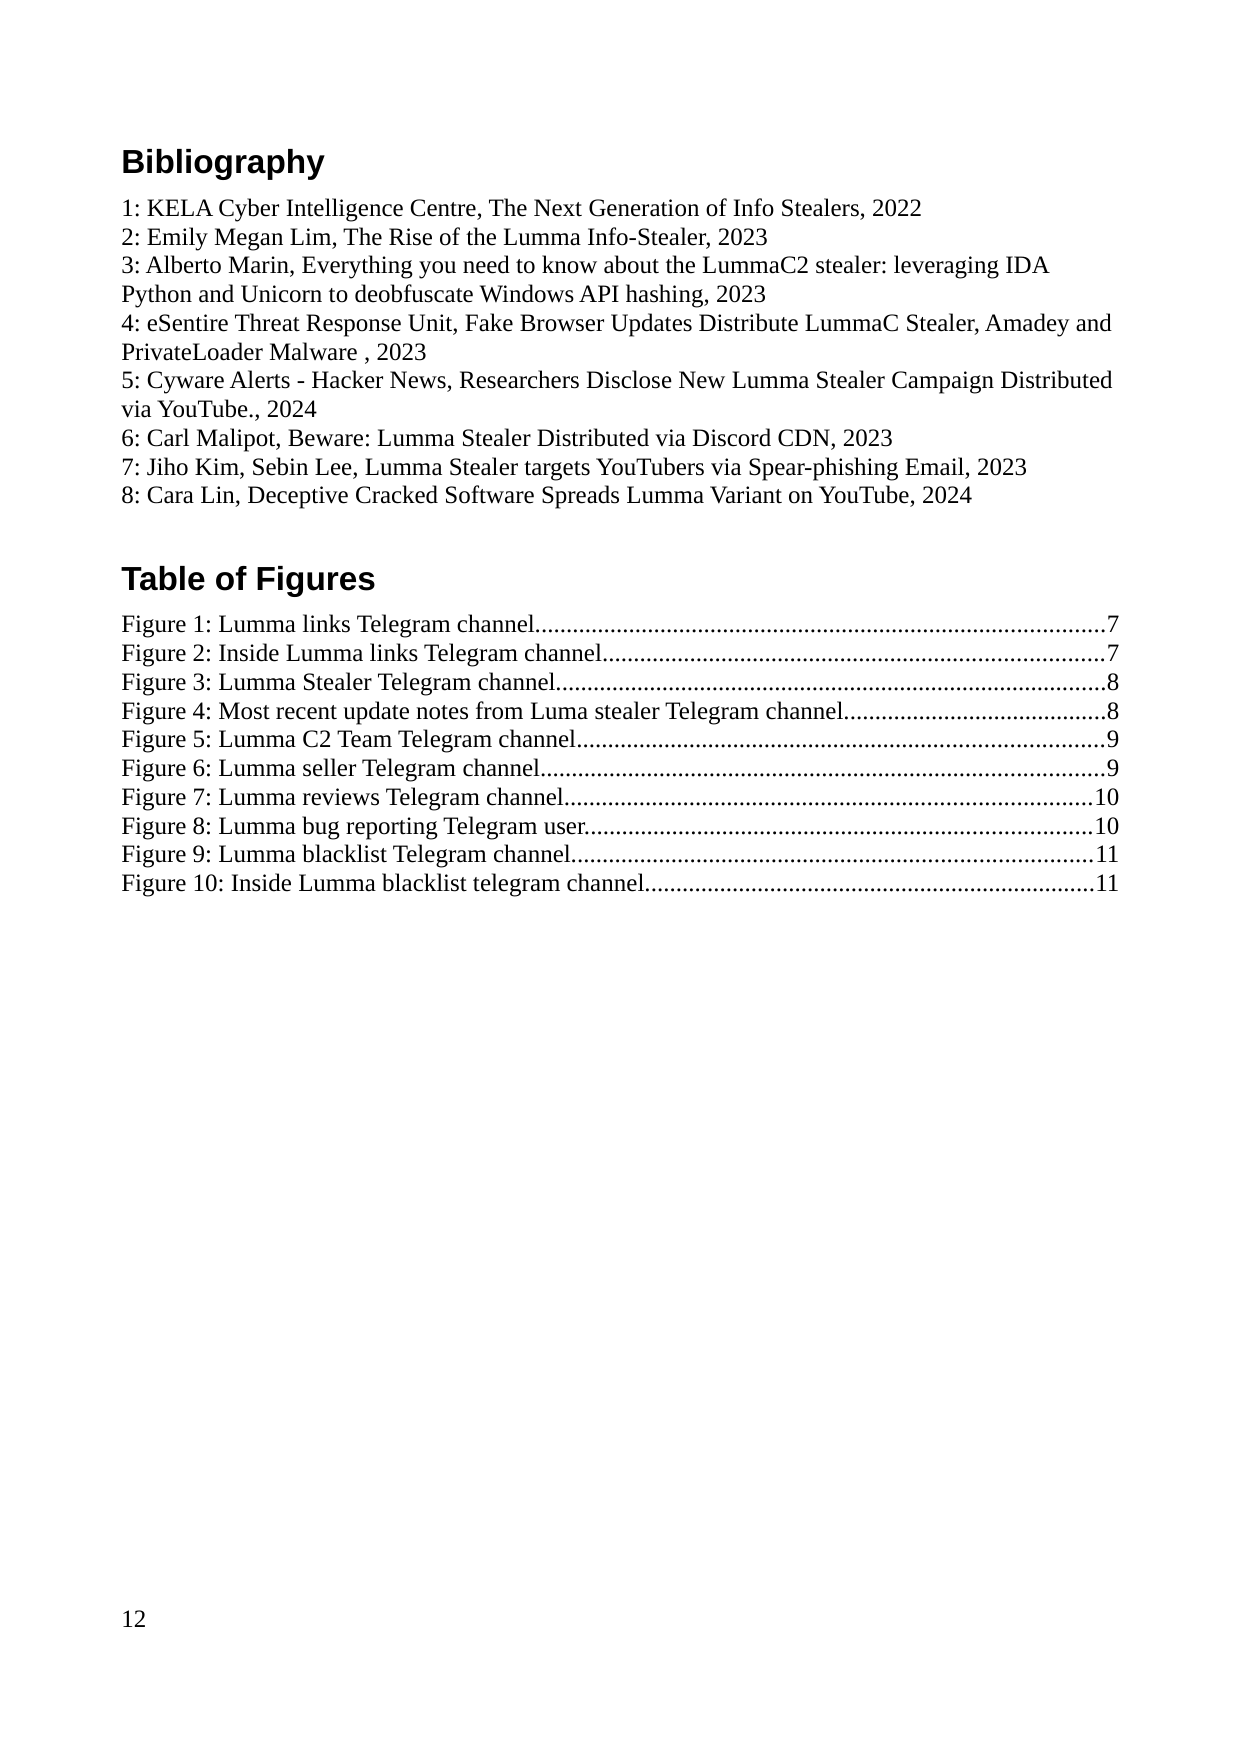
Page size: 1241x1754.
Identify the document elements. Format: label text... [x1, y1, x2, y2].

text Figure 8: Lumma bug reporting Telegram user. 10 [121, 811, 1119, 839]
text 1: KELA Cyber Intelligence Centre, The Next Generation of Info Stealers, 2022 [121, 193, 1119, 222]
text 6: Carl Malipot, Beware: Lumma Stealer Distributed via Discord CDN, 2023 [121, 423, 1119, 452]
text 8: Cara Lin, Deceptive Cracked Software Spreads Lumma Variant on YouTube, 2024 [121, 480, 1119, 509]
subtitle Bibliography [121, 142, 1119, 180]
text 3: Alberto Marin, Everything you need to know about the LummaC2 stealer: leveraging IDA Python and Unicorn to deobfuscate Windows API hashing, 2023 [121, 250, 1119, 308]
text 7: Jiho Kim, Sebin Lee, Lumma Stealer targets YouTubers via Spear-phishing Email, 2023 [121, 452, 1119, 480]
text Figure 10: Inside Lumma blacklist telegram channel. 11 [121, 868, 1119, 897]
text Figure 1: Lumma links Telegram channel. 7 [121, 609, 1119, 638]
text Figure 9: Lumma blacklist Telegram channel. 11 [121, 839, 1119, 868]
text 2: Emily Megan Lim, The Rise of the Lumma Info-Stealer, 2023 [121, 222, 1119, 250]
text 5: Cyware Alerts - Hacker News, Researchers Disclose New Lumma Stealer Campaign Distributed via YouTube., 2024 [121, 365, 1119, 423]
text Figure 7: Lumma reviews Telegram channel. 10 [121, 782, 1119, 811]
text Figure 2: Inside Lumma links Telegram channel. 7 [121, 638, 1119, 667]
text Figure 5: Lumma C2 Team Telegram channel. 9 [121, 724, 1119, 753]
text Figure 3: Lumma Stealer Telegram channel. 8 [121, 667, 1119, 696]
text Figure 4: Most recent update notes from Luma stealer Telegram channel. 8 [121, 696, 1119, 724]
subtitle Table of Figures [121, 559, 1119, 597]
text 4: eSentire Threat Response Unit, Fake Browser Updates Distribute LummaC Stealer, Amadey and PrivateLoader Malware , 2023 [121, 308, 1119, 365]
text Figure 6: Lumma seller Telegram channel. 9 [121, 753, 1119, 782]
